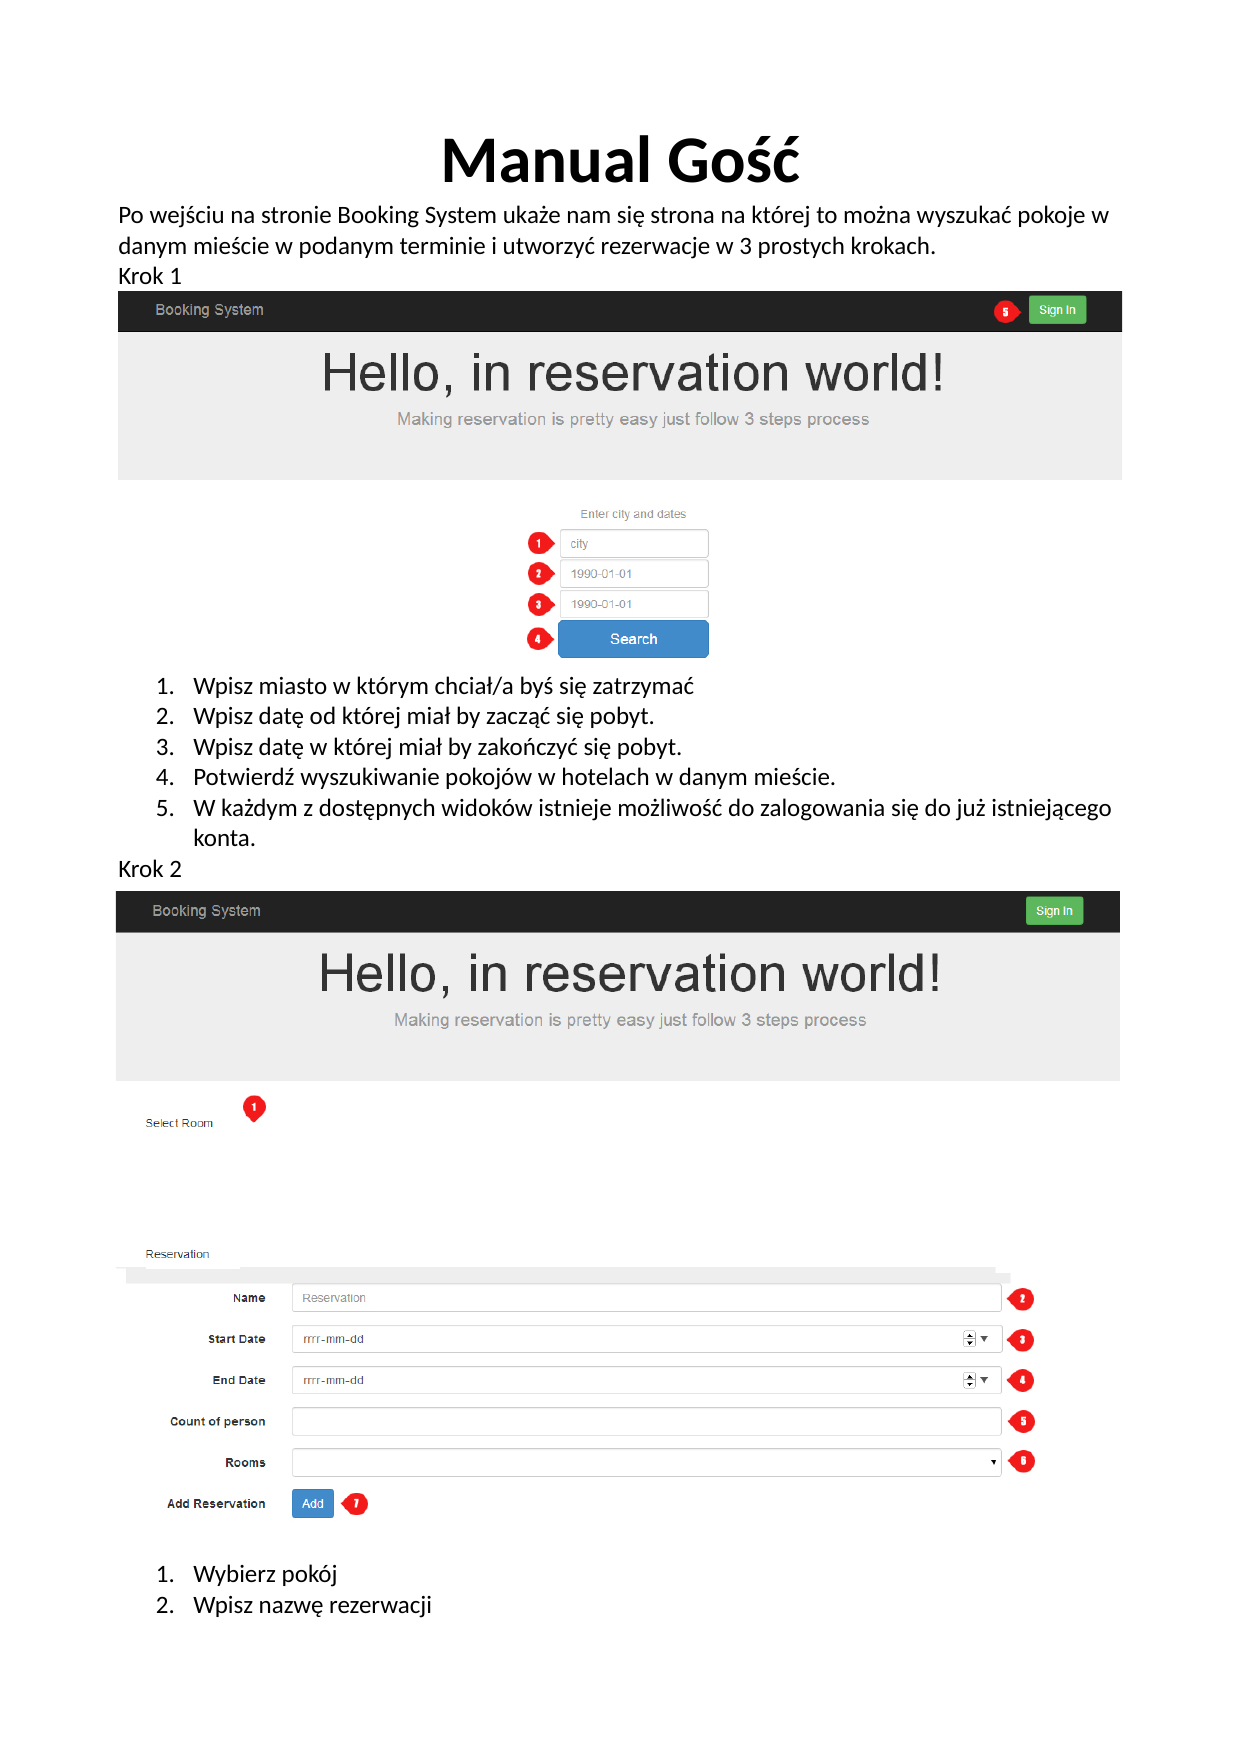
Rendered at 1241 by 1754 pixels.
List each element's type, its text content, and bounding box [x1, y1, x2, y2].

picture [115, 891, 1120, 1530]
list Wpisz nazwę rezerwacji [156, 1589, 1122, 1619]
picture [118, 291, 1123, 670]
list Wpisz datę od której miał by zacząć się pobyt. [156, 700, 1122, 731]
text Krok 2 [118, 853, 1122, 883]
list Wybierz pokój [156, 1558, 1122, 1589]
list Wpisz datę w której miał by zakończyć się pobyt. [156, 731, 1122, 761]
list W każdym z dostępnych widoków istnieje możliwość do zalogowania się do już istniejącego konta. [156, 792, 1122, 853]
list Potwierdź wyszukiwanie pokojów w hotelach w danym mieście. [156, 761, 1122, 792]
list Wpisz miasto w którym chciał/a byś się zatrzymać [156, 670, 1122, 700]
text Krok 1 [118, 261, 1122, 291]
text Manual Gość [118, 118, 1122, 199]
text Po wejściu na stronie Booking System ukaże nam się strona na której to można wyszukać pokoje w danym mieście w podanym terminie i utworzyć rezerwacje w 3 prostych krokach. [118, 199, 1122, 261]
